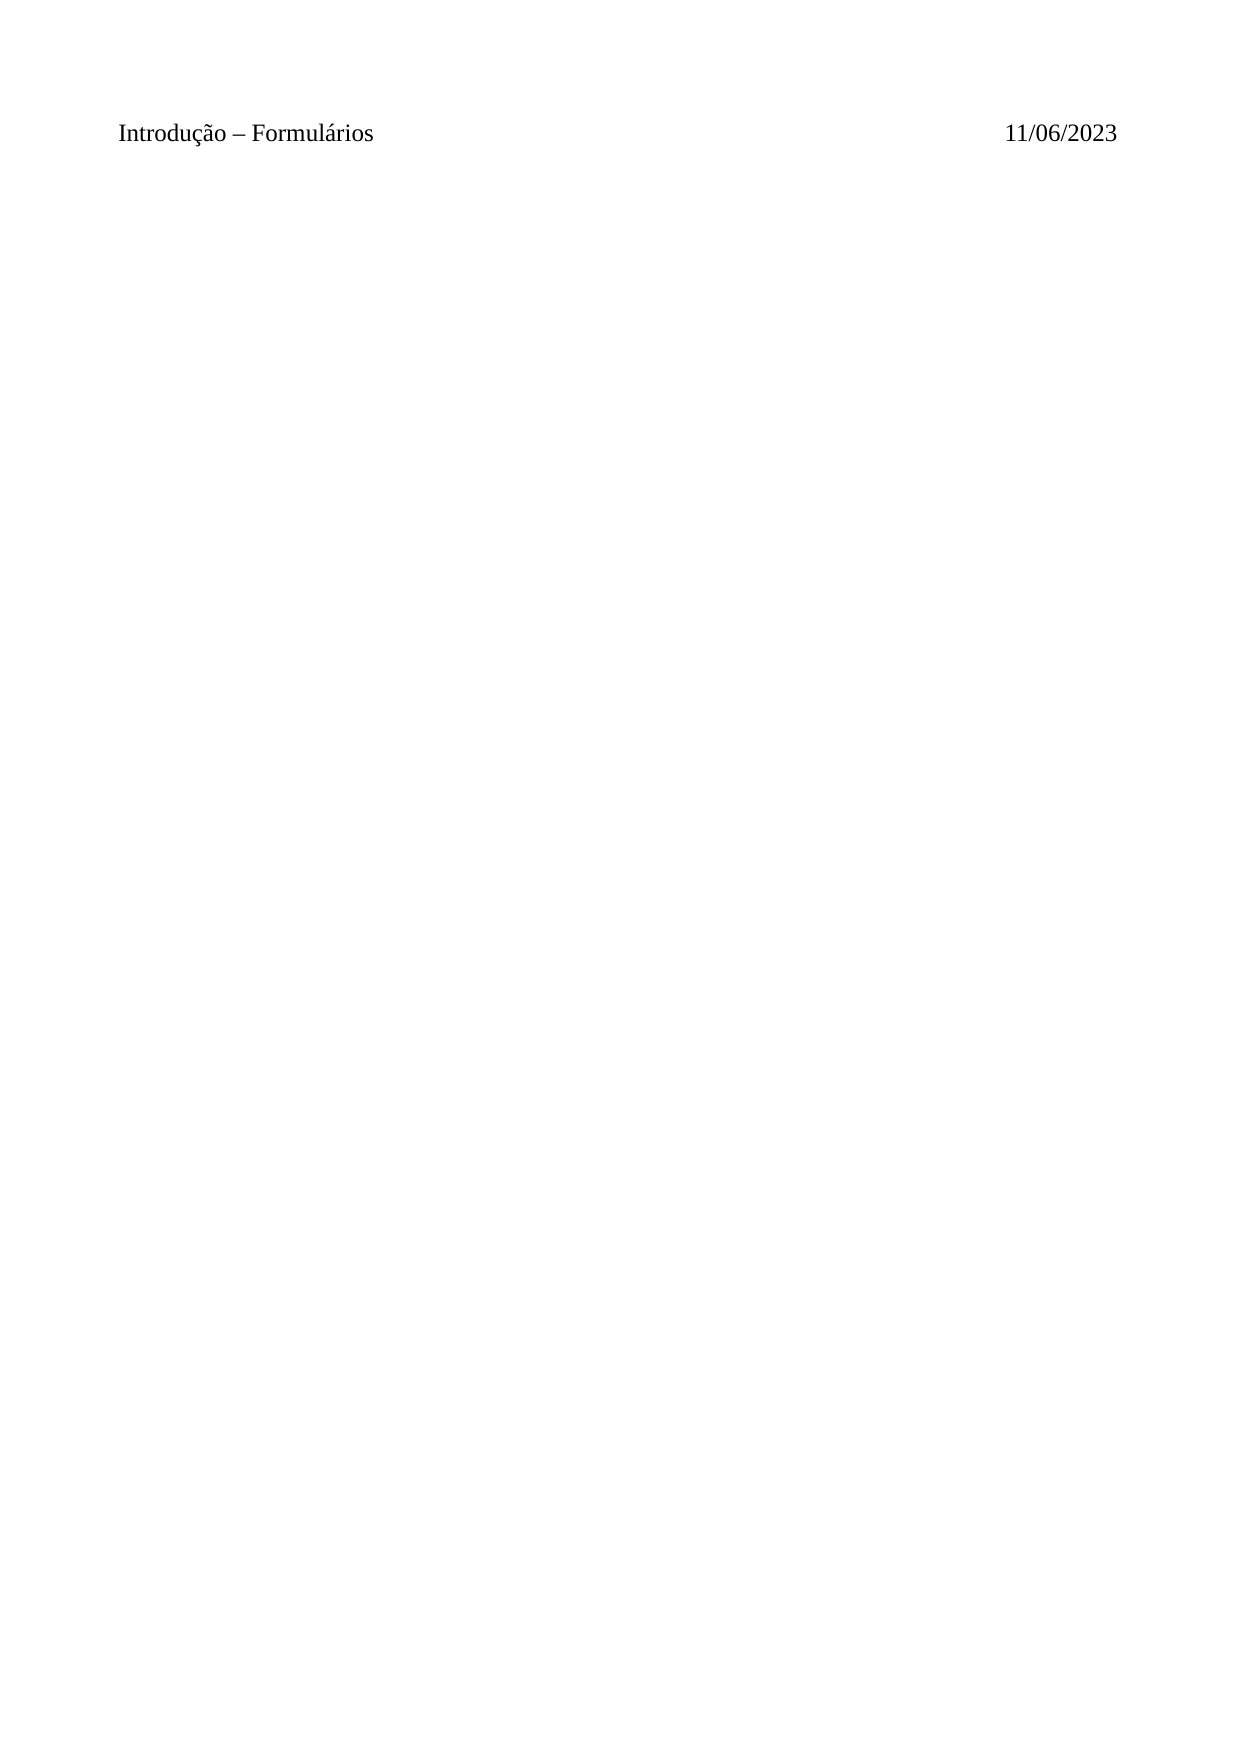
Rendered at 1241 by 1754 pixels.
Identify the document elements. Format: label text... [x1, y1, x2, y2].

text Introdução – Formulários 11/06/2023 [118, 118, 1122, 147]
